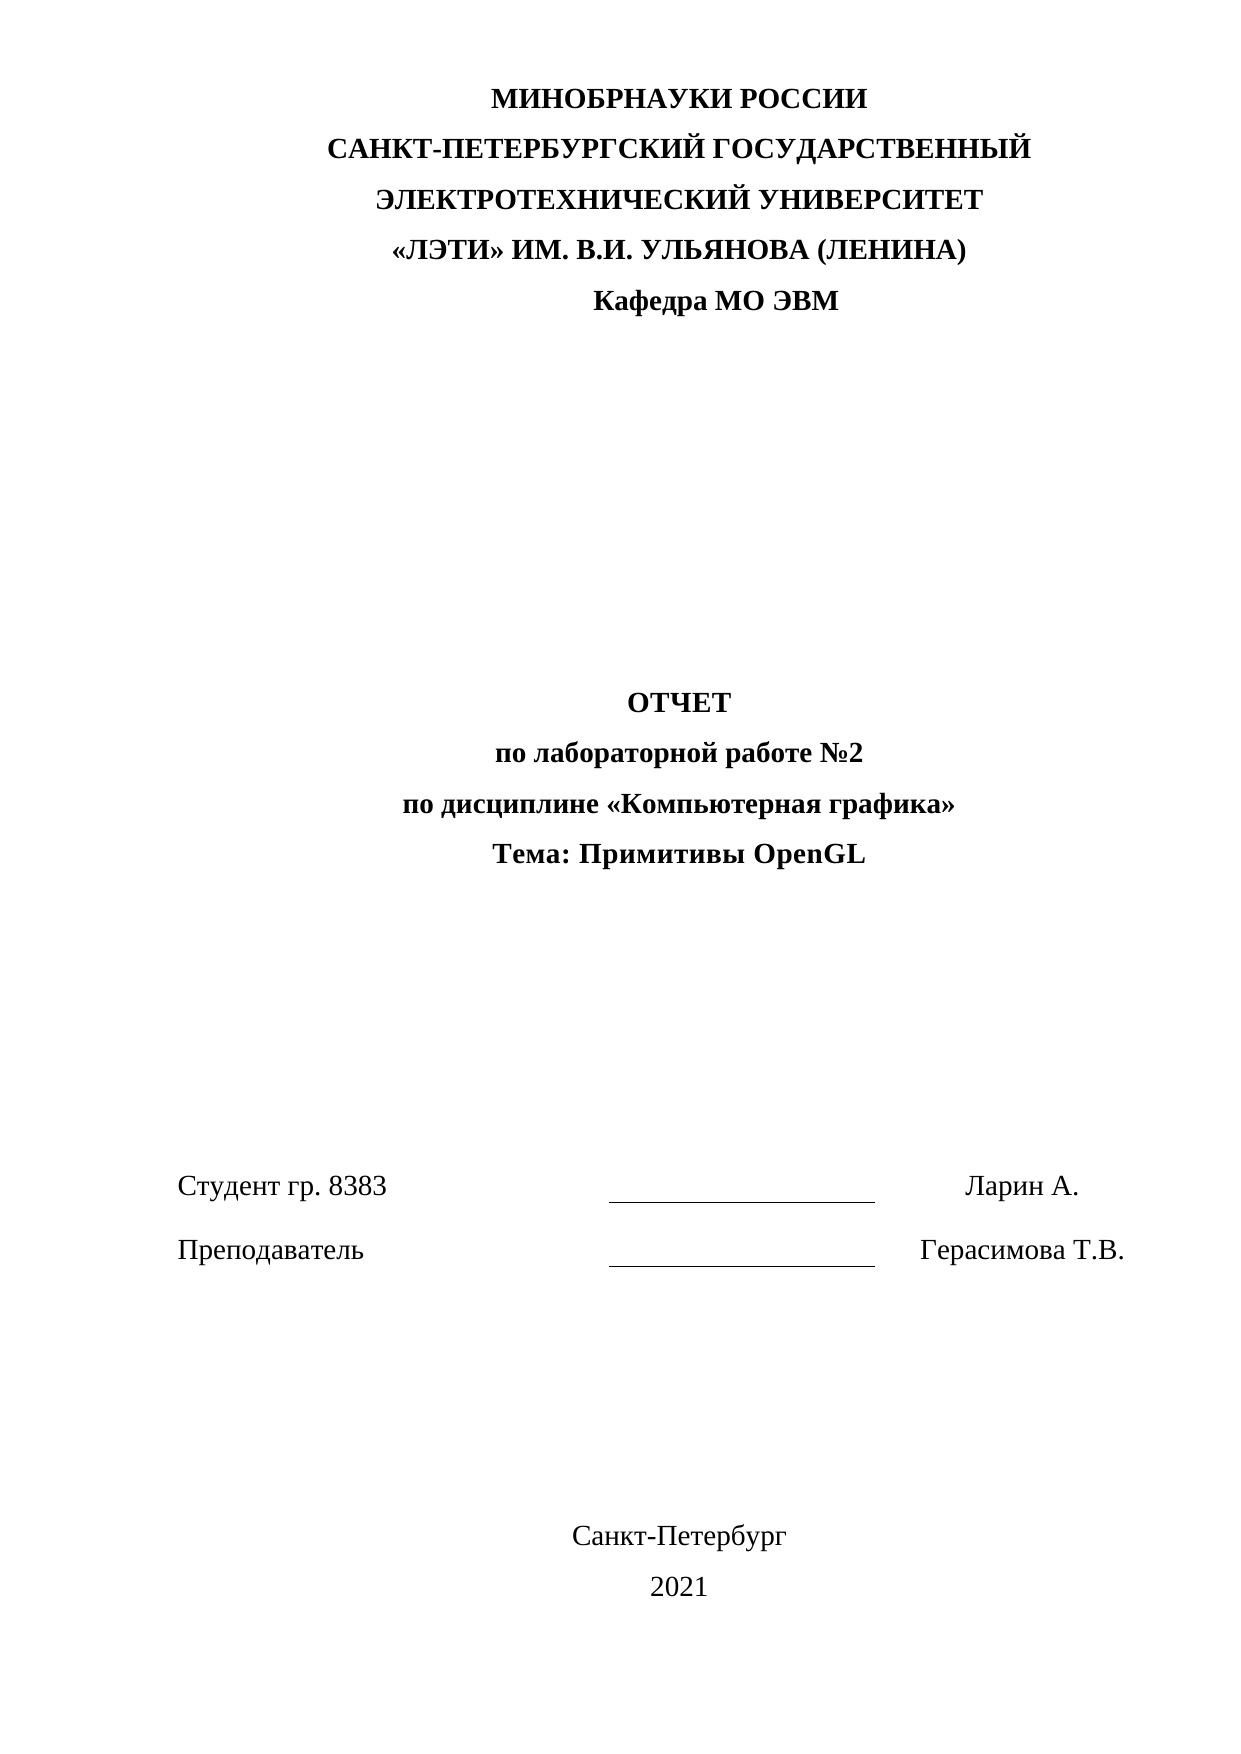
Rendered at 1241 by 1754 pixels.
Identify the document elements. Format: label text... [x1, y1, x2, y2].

text Санкт-Петербургский государственный [177, 132, 1181, 165]
text 2021 [177, 1569, 1181, 1602]
text Санкт-Петербург [177, 1518, 1181, 1552]
text по лабораторной работе №2 [177, 735, 1181, 769]
text Тема: Примитивы OpenGL [177, 836, 1181, 869]
table_header Студент гр. 8383 [166, 1138, 609, 1202]
table_header [609, 1138, 875, 1202]
table_cell [609, 1203, 875, 1266]
text отчет [177, 685, 1181, 719]
text Кафедра МО ЭВМ [177, 283, 1181, 316]
text МИНОБРНАУКИ РОССИИ [177, 81, 1181, 115]
text по дисциплине «Компьютерная графика» [177, 786, 1181, 819]
table_header Ларин А. [875, 1138, 1170, 1202]
table_cell Герасимова Т.В. [875, 1202, 1170, 1266]
table_cell Преподаватель [166, 1202, 609, 1266]
text электротехнический университет [177, 182, 1181, 216]
text «ЛЭТИ» им. В.И. Ульянова (Ленина) [177, 232, 1181, 266]
